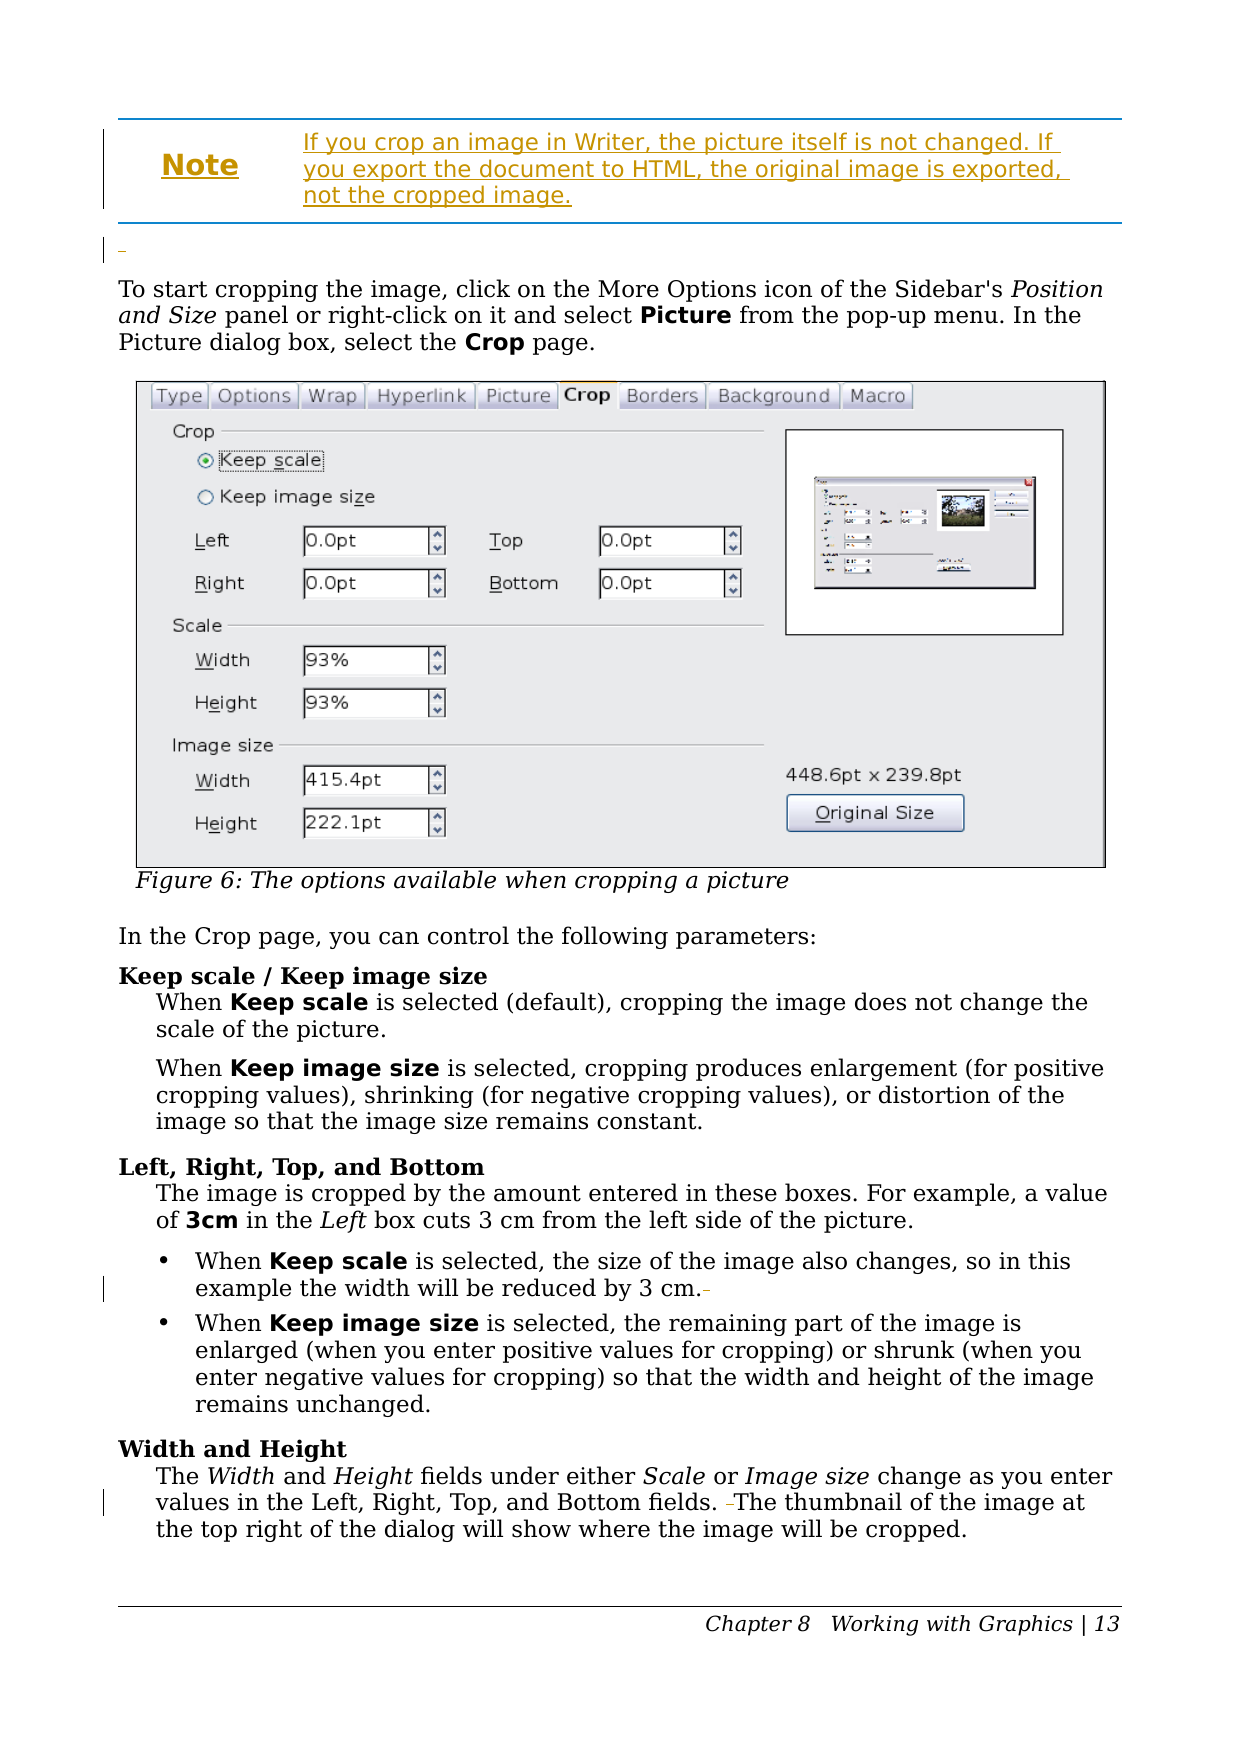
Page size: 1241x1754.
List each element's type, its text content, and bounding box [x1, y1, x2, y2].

text When Keep image size is selected, cropping produces enlargement (for positive cropping values), shrinking (for negative cropping values), or distortion of the image so that the image size remains constant. [156, 1055, 1122, 1135]
text Left, Right, Top, and Bottom [118, 1154, 1122, 1181]
table_header If you crop an image in Writer, the picture itself is not changed. If you export the document to HTML, the original image is exported, not the cropped image. [281, 120, 1122, 222]
list In the Crop page, you can control the following parameters: [118, 923, 1122, 950]
text Figure 6: The options available when cropping a picture [136, 868, 1105, 894]
text When Keep scale is selected (default), cropping the image does not change the scale of the picture. [156, 989, 1122, 1043]
table_header Note [118, 120, 281, 222]
list When Keep scale is selected, the size of the image also changes, so in this example the width will be reduced by 3 cm. [156, 1246, 1122, 1302]
list When Keep image size is selected, the remaining part of the image is enlarged (when you enter positive values for cropping) or shrunk (when you enter negative values for cropping) so that the width and height of the image remains unchanged. [156, 1308, 1122, 1418]
text Keep scale / Keep image size [118, 962, 1122, 989]
picture [137, 382, 1105, 867]
text The image is cropped by the amount entered in these boxes. For example, a value of 3cm in the Left box cuts 3 cm from the left side of the picture. [156, 1181, 1122, 1234]
text The Width and Height fields under either Scale or Image size change as you enter values in the Left, Right, Top, and Bottom fields. The thumbnail of the image at the top right of the dialog will show where the image will be cropped. [156, 1463, 1122, 1543]
text Width and Height [118, 1436, 1122, 1463]
text To start cropping the image, click on the More Options icon of the Sidebar's Position and Size panel or right-click on it and select Picture from the pop-up menu. In the Picture dialog box, select the Crop page. [118, 276, 1122, 356]
